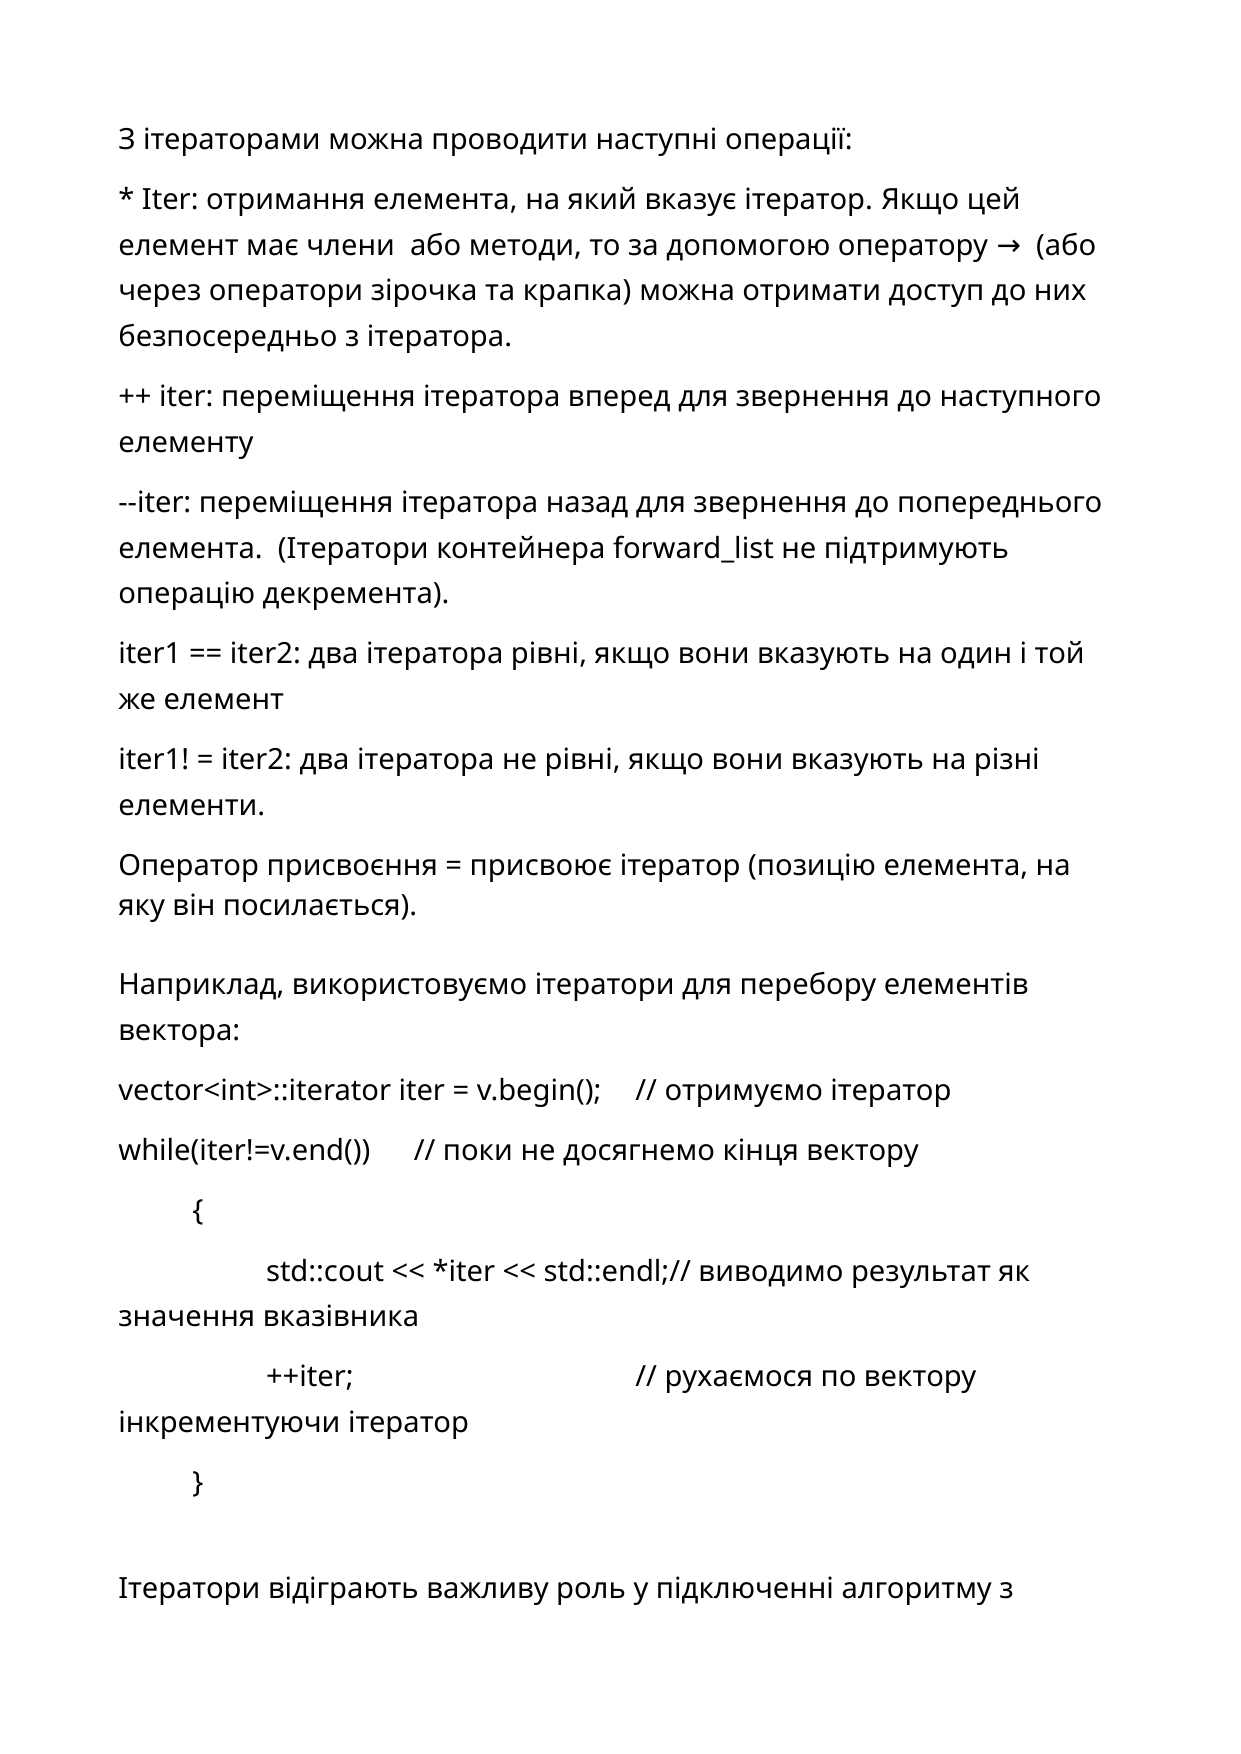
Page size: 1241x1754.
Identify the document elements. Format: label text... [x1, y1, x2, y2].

text { [118, 1190, 1122, 1229]
text iter1! = iter2: два ітератора не рівні, якщо вони вказують на різні елементи. [118, 738, 1122, 824]
text Наприклад, використовуємо ітератори для перебору елементів вектора: [118, 963, 1122, 1049]
text ++ iter: переміщення ітератора вперед для звернення до наступного елементу [118, 375, 1122, 461]
text } [118, 1462, 1122, 1501]
text * Iter: отримання елемента, на який вказує ітератор. Якщо цей елемент має члени або методи, то за допомогою оператору → (або через оператори зірочка та крапка) можна отримати доступ до них безпосередньо з ітератора. [118, 178, 1122, 355]
text std::cout << *iter << std::endl;// виводимо результат як значення вказівника [118, 1250, 1122, 1335]
text З ітераторами можна проводити наступні операції: [118, 118, 1122, 158]
text vector<int>::iterator iter = v.begin(); // отримуємо ітератор [118, 1069, 1122, 1109]
text iter1 == iter2: два ітератора рівні, якщо вони вказують на один і той же елемент [118, 633, 1122, 718]
text while(iter!=v.end()) // поки не досягнемо кінця вектору [118, 1129, 1122, 1169]
text --iter: переміщення ітератора назад для звернення до попереднього елемента. (Ітератори контейнера forward_list не підтримують операцію декремента). [118, 481, 1122, 612]
text Ітератори відіграють важливу роль у підключенні алгоритму з [118, 1522, 1122, 1607]
text ++iter; // рухаємося по вектору інкрементуючи ітератор [118, 1356, 1122, 1441]
text Оператор присвоєння = присвоює ітератор (позицію елемента, на яку він посилається). [118, 844, 1122, 924]
